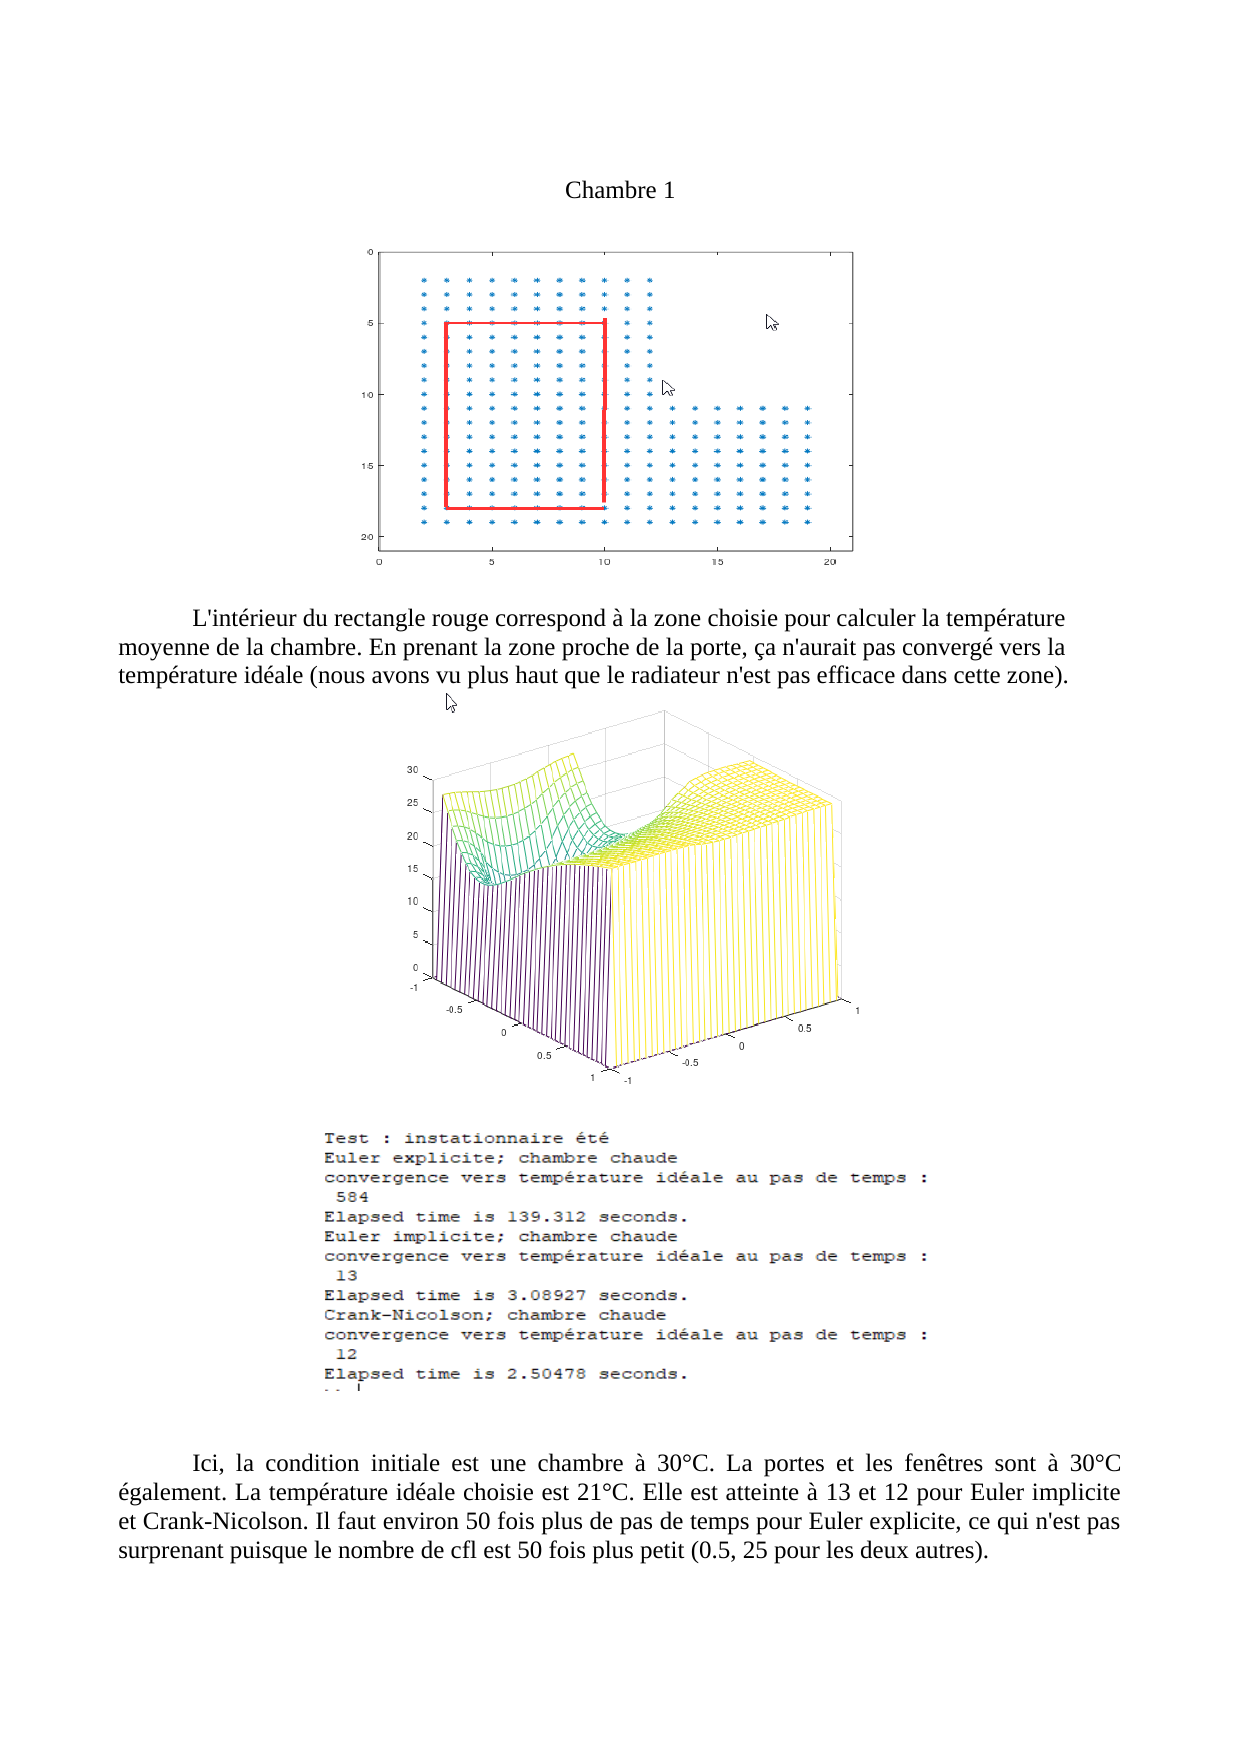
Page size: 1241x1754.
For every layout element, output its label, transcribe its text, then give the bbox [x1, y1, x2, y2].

picture [385, 692, 872, 1109]
text Ici, la condition initiale est une chambre à 30°C. La portes et les fenêtres sont à 30°C également. La température idéale choisie est 21°C. Elle est atteinte à 13 et 12 pour Euler implicite et Crank-Nicolson. Il faut environ 50 fois plus de pas de temps pour Euler explicite, ce qui n'est pas surprenant puisque le nombre de cfl est 50 fois plus petit (0.5, 25 pour les deux autres). [118, 1448, 1122, 1563]
text L'intérieur du rectangle rouge correspond à la zone choisie pour calculer la température moyenne de la chambre. En prenant la zone proche de la porte, ça n'aurait pas convergé vers la température idéale (nous avons vu plus haut que le radiateur n'est pas efficace dans cette zone). [118, 603, 1122, 689]
picture [324, 1121, 950, 1391]
picture [345, 238, 883, 574]
text Chambre 1 [118, 176, 1122, 204]
